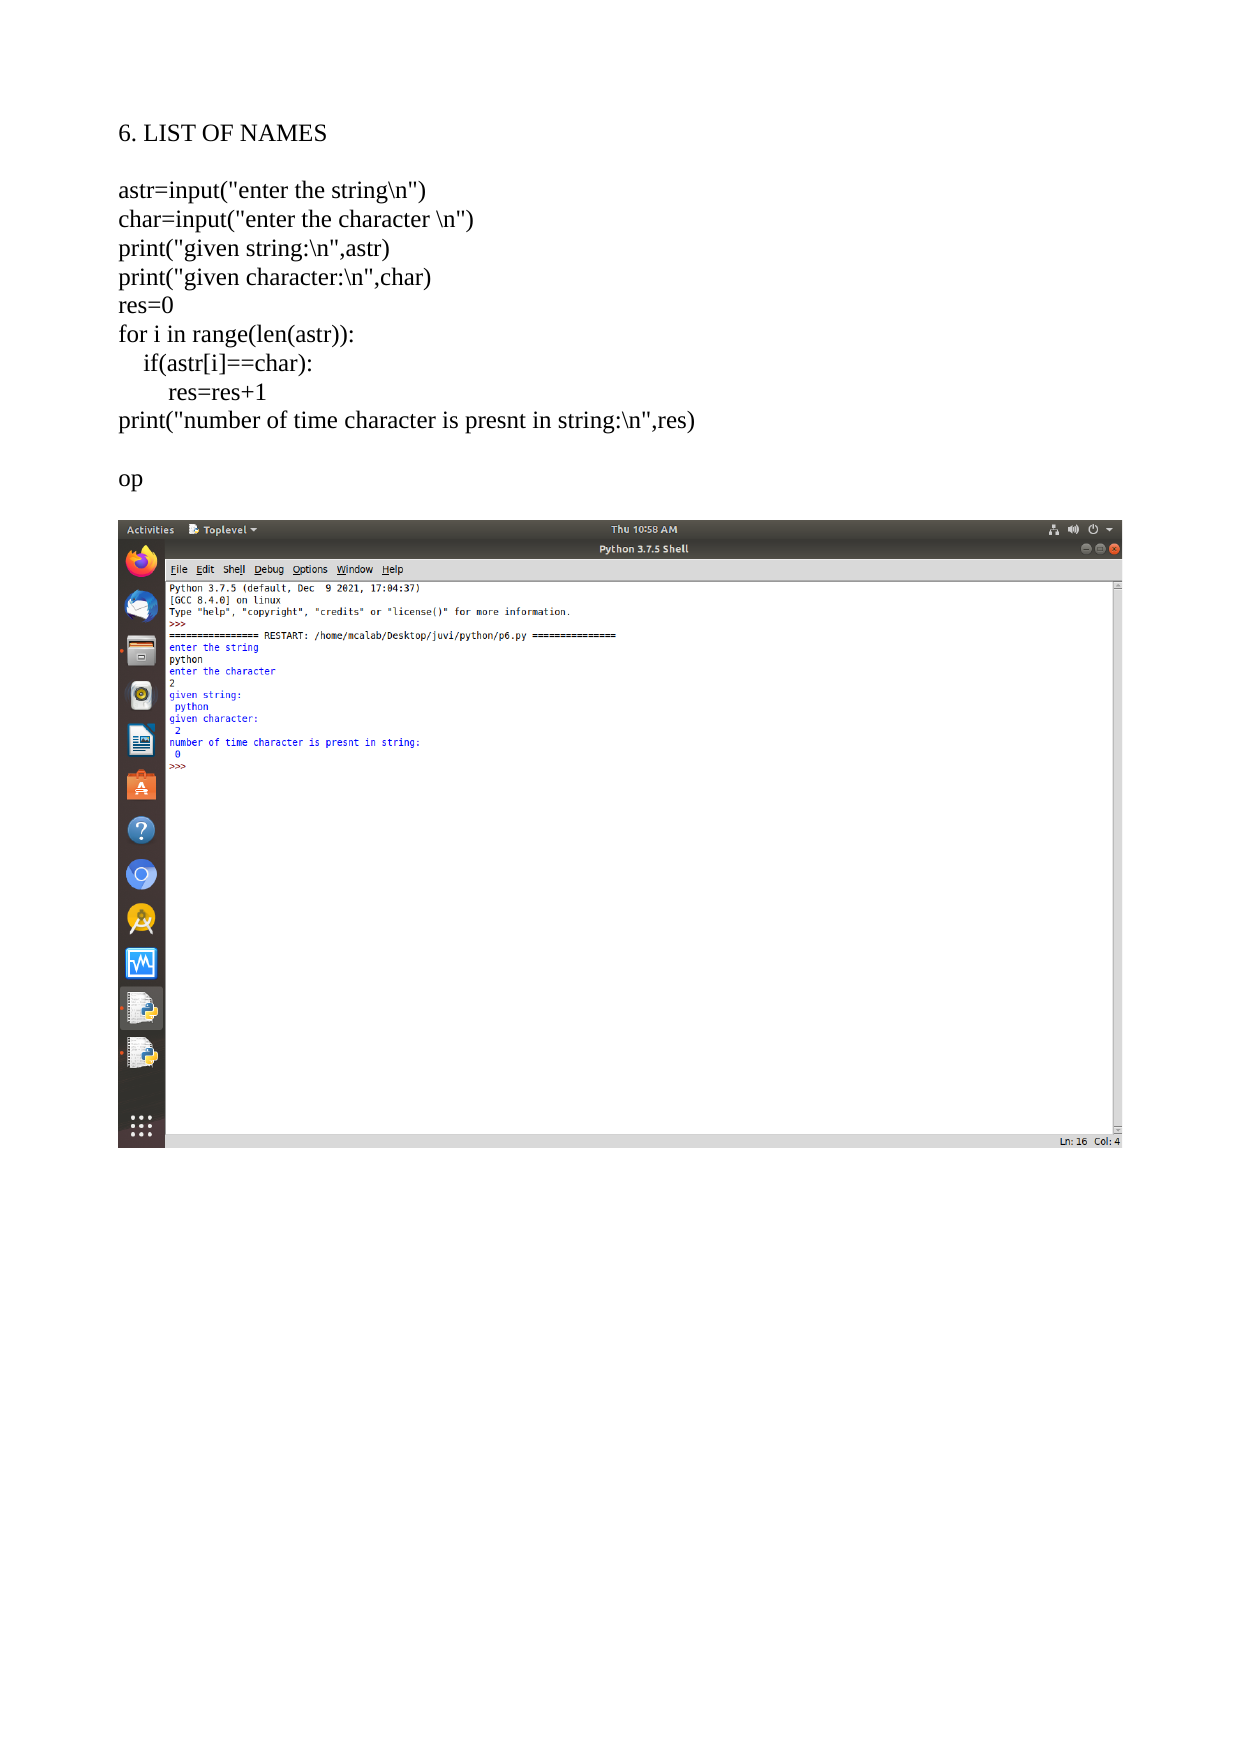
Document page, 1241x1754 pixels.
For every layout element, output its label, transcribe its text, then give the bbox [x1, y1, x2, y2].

text res=res+1 [118, 377, 1122, 406]
text 6. LIST OF NAMES [118, 118, 1122, 147]
text res=0 [118, 291, 1122, 319]
text print("number of time character is presnt in string:\n",res) [118, 406, 1122, 434]
text if(astr[i]==char): [118, 348, 1122, 377]
text char=input("enter the character \n") [118, 204, 1122, 233]
text astr=input("enter the string\n") [118, 176, 1122, 204]
text print("given character:\n",char) [118, 262, 1122, 291]
text print("given string:\n",astr) [118, 233, 1122, 262]
text for i in range(len(astr)): [118, 319, 1122, 348]
text op [118, 463, 1122, 492]
picture [118, 520, 1123, 1148]
